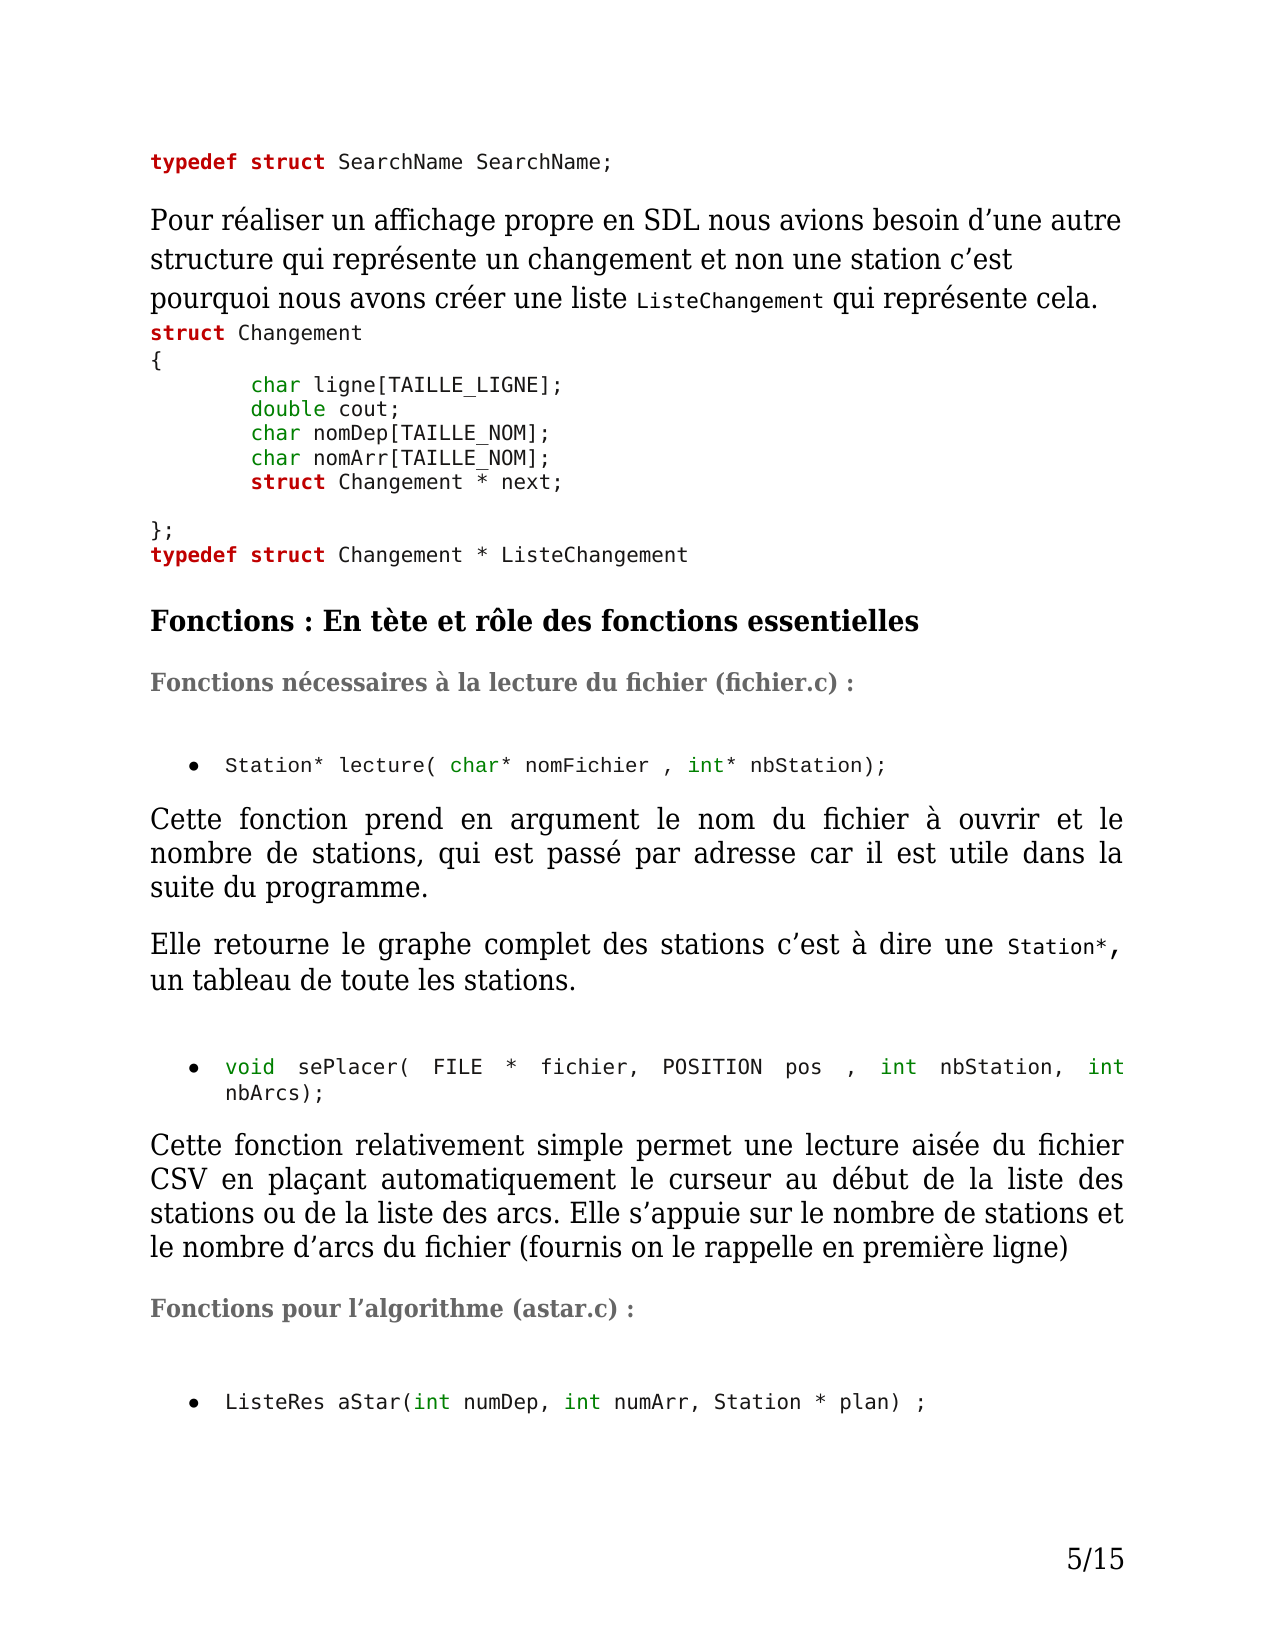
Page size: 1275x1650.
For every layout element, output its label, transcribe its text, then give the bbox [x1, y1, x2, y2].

list ListeRes aStar(int numDep, int numArr, Station * plan) ; [187, 1390, 1125, 1415]
text Elle retourne le graphe complet des stations c’est à dire une Station*, un tableau de toute les stations. [150, 928, 1125, 997]
text Cette fonction prend en argument le nom du fichier à ouvrir et le nombre de stations, qui est passé par adresse car il est utile dans la suite du programme. [150, 802, 1125, 904]
text typedef struct SearchName SearchName; [150, 150, 1125, 174]
text Pour réaliser un affichage propre en SDL nous avions besoin d’une autre structure qui représente un changement et non une station c’est pourquoi nous avons créer une liste ListeChangement qui représente cela. [150, 204, 1125, 316]
text char nomDep[TAILLE_NOM]; [150, 421, 1125, 446]
text double cout; [150, 397, 1125, 421]
list void sePlacer( FILE * fichier, POSITION pos , int nbStation, int nbArcs); [187, 1055, 1125, 1105]
text typedef struct Changement * ListeChangement [150, 543, 1125, 567]
subtitle Fonctions nécessaires à la lecture du fichier (fichier.c) : [150, 668, 1125, 697]
text struct Changement [150, 321, 1125, 345]
text char ligne[TAILLE_LIGNE]; [150, 373, 1125, 397]
subtitle Fonctions : En tète et rôle des fonctions essentielles [150, 604, 1125, 639]
text Cette fonction relativement simple permet une lecture aisée du fichier CSV en plaçant automatiquement le curseur au début de la liste des stations ou de la liste des arcs. Elle s’appuie sur le nombre de stations et le nombre d’arcs du fichier (fournis on le rappelle en première ligne) [150, 1128, 1125, 1264]
text { [150, 348, 1125, 373]
text char nomArr[TAILLE_NOM]; [150, 446, 1125, 470]
list Station* lecture( char* nomFichier , int* nbStation); [187, 755, 1125, 778]
subtitle Fonctions pour l’algorithme (astar.c) : [150, 1293, 1125, 1323]
text struct Changement * next; [150, 470, 1125, 494]
text }; [150, 518, 1125, 543]
